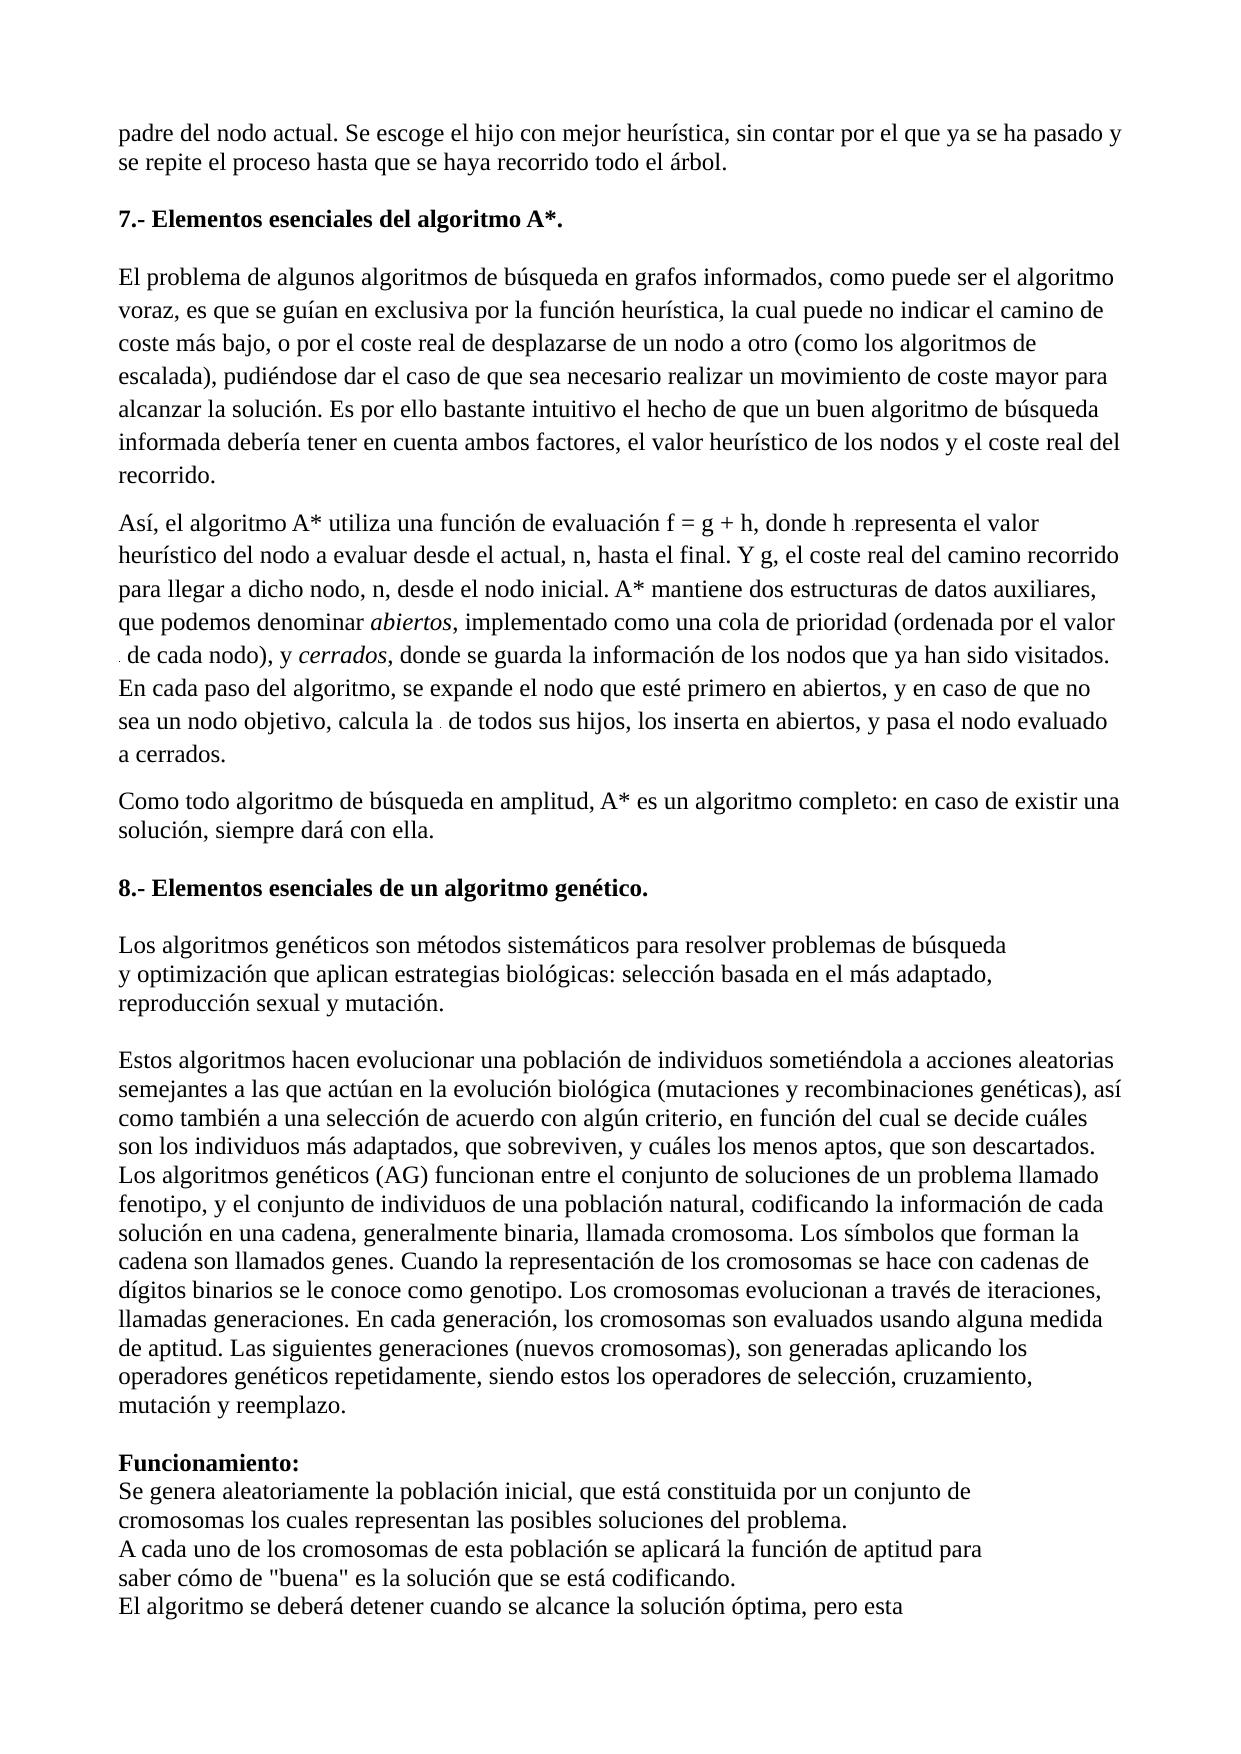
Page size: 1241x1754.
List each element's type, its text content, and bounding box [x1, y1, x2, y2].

text 8.- Elementos esenciales de un algoritmo genético. [118, 873, 1122, 901]
text Así, el algoritmo A* utiliza una función de evaluación f = g + h, donde h representa el valor heurístico del nodo a evaluar desde el actual, n, hasta el final. Y g, el coste real del camino recorrido para llegar a dicho nodo, n, desde el nodo inicial. A* mantiene dos estructuras de datos auxiliares, que podemos denominar abiertos, implementado como una cola de prioridad (ordenada por el valor de cada nodo), y cerrados, donde se guarda la información de los nodos que ya han sido visitados. En cada paso del algoritmo, se expande el nodo que esté primero en abiertos, y en caso de que no sea un nodo objetivo, calcula la de todos sus hijos, los inserta en abiertos, y pasa el nodo evaluado a cerrados. [118, 508, 1122, 767]
text 7.- Elementos esenciales del algoritmo A*. [118, 204, 1122, 233]
text Como todo algoritmo de búsqueda en amplitud, A* es un algoritmo completo: en caso de existir una solución, siempre dará con ella. [118, 786, 1122, 844]
text Funcionamiento: [118, 1448, 1122, 1476]
text Los algoritmos genéticos (AG) funcionan entre el conjunto de soluciones de un problema llamado fenotipo, y el conjunto de individuos de una población natural, codificando la información de cada solución en una cadena, generalmente binaria, llamada cromosoma. Los símbolos que forman la cadena son llamados genes. Cuando la representación de los cromosomas se hace con cadenas de dígitos binarios se le conoce como genotipo. Los cromosomas evolucionan a través de iteraciones, llamadas generaciones. En cada generación, los cromosomas son evaluados usando alguna medida de aptitud. Las siguientes generaciones (nuevos cromosomas), son generadas aplicando los operadores genéticos repetidamente, siendo estos los operadores de selección, cruzamiento, mutación y reemplazo. [118, 1160, 1122, 1419]
text Se genera aleatoriamente la población inicial, que está constituida por un conjunto de [118, 1476, 1122, 1505]
text El algoritmo se deberá detener cuando se alcance la solución óptima, pero esta [118, 1591, 1122, 1620]
text A cada uno de los cromosomas de esta población se aplicará la función de aptitud para [118, 1534, 1122, 1563]
text cromosomas los cuales representan las posibles soluciones del problema. [118, 1505, 1122, 1534]
text y optimización que aplican estrategias biológicas: selección basada en el más adaptado, [118, 959, 1122, 988]
text reproducción sexual y mutación. [118, 988, 1122, 1016]
text Estos algoritmos hacen evolucionar una población de individuos sometiéndola a acciones aleatorias semejantes a las que actúan en la evolución biológica (mutaciones y recombinaciones genéticas), así como también a una selección de acuerdo con algún criterio, en función del cual se decide cuáles son los individuos más adaptados, que sobreviven, y cuáles los menos aptos, que son descartados. [118, 1045, 1122, 1160]
text saber cómo de "buena" es la solución que se está codificando. [118, 1563, 1122, 1591]
text padre del nodo actual. Se escoge el hijo con mejor heurística, sin contar por el que ya se ha pasado y se repite el proceso hasta que se haya recorrido todo el árbol. [118, 118, 1122, 176]
text El problema de algunos algoritmos de búsqueda en grafos informados, como puede ser el algoritmo voraz, es que se guían en exclusiva por la función heurística, la cual puede no indicar el camino de coste más bajo, o por el coste real de desplazarse de un nodo a otro (como los algoritmos de escalada), pudiéndose dar el caso de que sea necesario realizar un movimiento de coste mayor para alcanzar la solución. Es por ello bastante intuitivo el hecho de que un buen algoritmo de búsqueda informada debería tener en cuenta ambos factores, el valor heurístico de los nodos y el coste real del recorrido. [118, 262, 1122, 489]
text Los algoritmos genéticos son métodos sistemáticos para resolver problemas de búsqueda [118, 930, 1122, 959]
